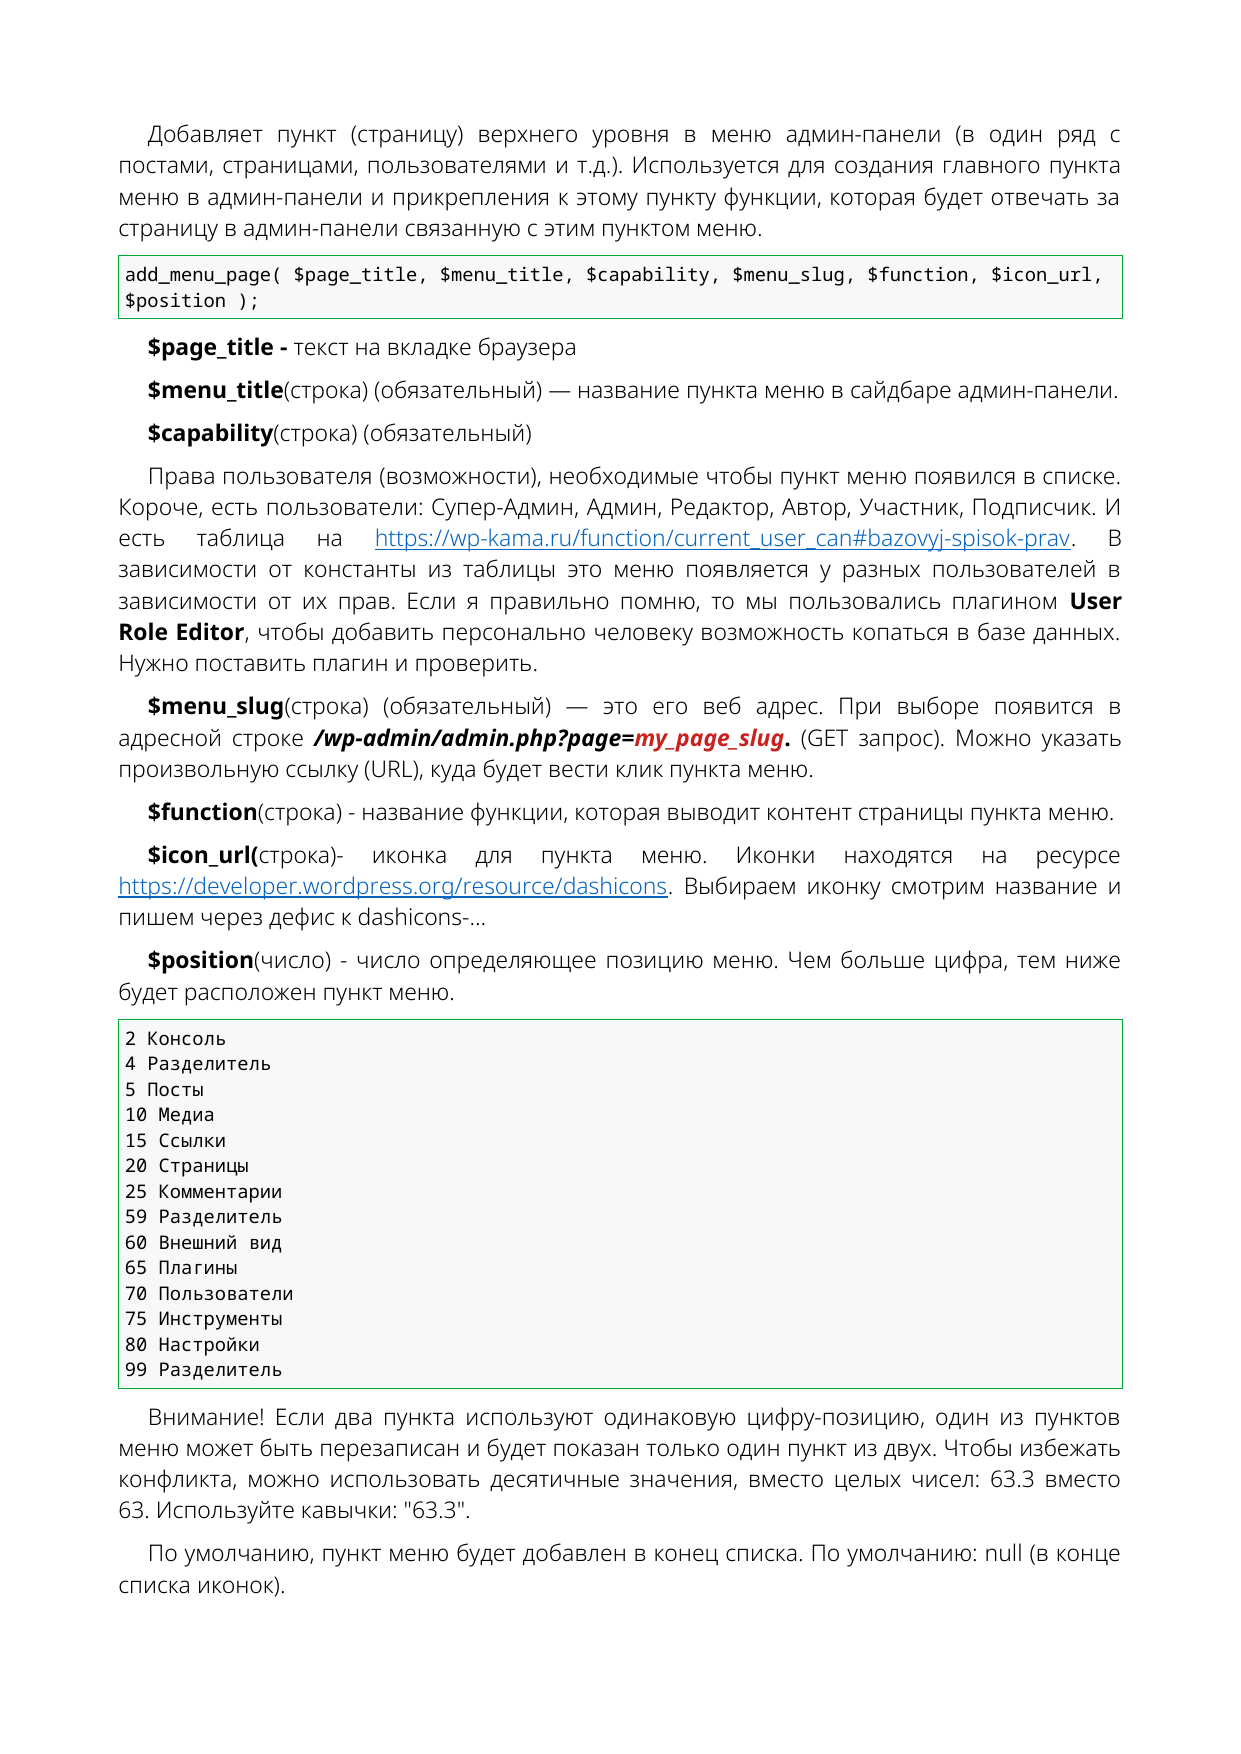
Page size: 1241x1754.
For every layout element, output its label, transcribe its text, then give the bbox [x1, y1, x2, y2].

text 25 Комментарии [119, 1172, 1122, 1197]
text $icon_url(строка)- иконка для пункта меню. Иконки находятся на ресурсе https://developer.wordpress.org/resource/dashicons. Выбираем иконку смотрим название и пишем через дефис к dashicons-... [118, 839, 1122, 932]
text $position(число) - число определяющее позицию меню. Чем больше цифра, тем ниже будет расположен пункт меню. [118, 944, 1122, 1007]
text 5 Посты [119, 1069, 1122, 1095]
text Добавляет пункт (страницу) верхнего уровня в меню админ-панели (в один ряд с постами, страницами, пользователями и т.д.). Используется для создания главного пункта меню в админ-панели и прикрепления к этому пункту функции, которая будет отвечать за страницу в админ-панели связанную с этим пунктом меню. [118, 118, 1122, 243]
text 10 Медиа [119, 1095, 1122, 1121]
text По умолчанию, пункт меню будет добавлен в конец списка. По умолчанию: null (в конце списка иконок). [118, 1537, 1122, 1600]
text add_menu_page( $page_title, $menu_title, $capability, $menu_slug, $function, $icon_url, $position ); [119, 256, 1122, 318]
text 2 Консоль [119, 1020, 1122, 1044]
text 20 Страницы [119, 1146, 1122, 1172]
text 80 Настройки [119, 1325, 1122, 1350]
text 60 Внешний вид [119, 1223, 1122, 1248]
text Внимание! Если два пункта используют одинаковую цифру-позицию, один из пунктов меню может быть перезаписан и будет показан только один пункт из двух. Чтобы избежать конфликта, можно использовать десятичные значения, вместо целых чисел: 63.3 вместо 63. Используйте кавычки: "63.3". [118, 1401, 1122, 1526]
text $menu_title(строка) (обязательный) — название пункта меню в сайдбаре админ-панели. [118, 374, 1122, 405]
text 65 Плагины [119, 1248, 1122, 1274]
text 70 Пользователи [119, 1274, 1122, 1299]
text 99 Разделитель [119, 1350, 1122, 1388]
text $menu_slug(строка) (обязательный) — это его веб адрес. При выборе появится в адресной строке /wp-admin/admin.php?page=my_page_slug. (GET запрос). Можно указать произвольную ссылку (URL), куда будет вести клик пункта меню. [118, 690, 1122, 784]
text $capability(строка) (обязательный) [118, 417, 1122, 448]
text $page_title - текст на вкладке браузера [118, 331, 1122, 362]
text 75 Инструменты [119, 1299, 1122, 1325]
text 4 Разделитель [119, 1044, 1122, 1069]
text $function(строка) - название функции, которая выводит контент страницы пункта меню. [118, 796, 1122, 827]
text Права пользователя (возможности), необходимые чтобы пункт меню появился в списке. Короче, есть пользователи: Супер-Админ, Админ, Редактор, Автор, Участник, Подписчик. И есть таблица на https://wp-kama.ru/function/current_user_can#bazovyj-spisok-prav. В зависимости от константы из таблицы это меню появляется у разных пользователей в зависимости от их прав. Если я правильно помню, то мы пользовались плагином User Role Editor, чтобы добавить персонально человеку возможность копаться в базе данных. Нужно поставить плагин и проверить. [118, 460, 1122, 678]
text 59 Разделитель [119, 1197, 1122, 1223]
text 15 Ссылки [119, 1121, 1122, 1146]
